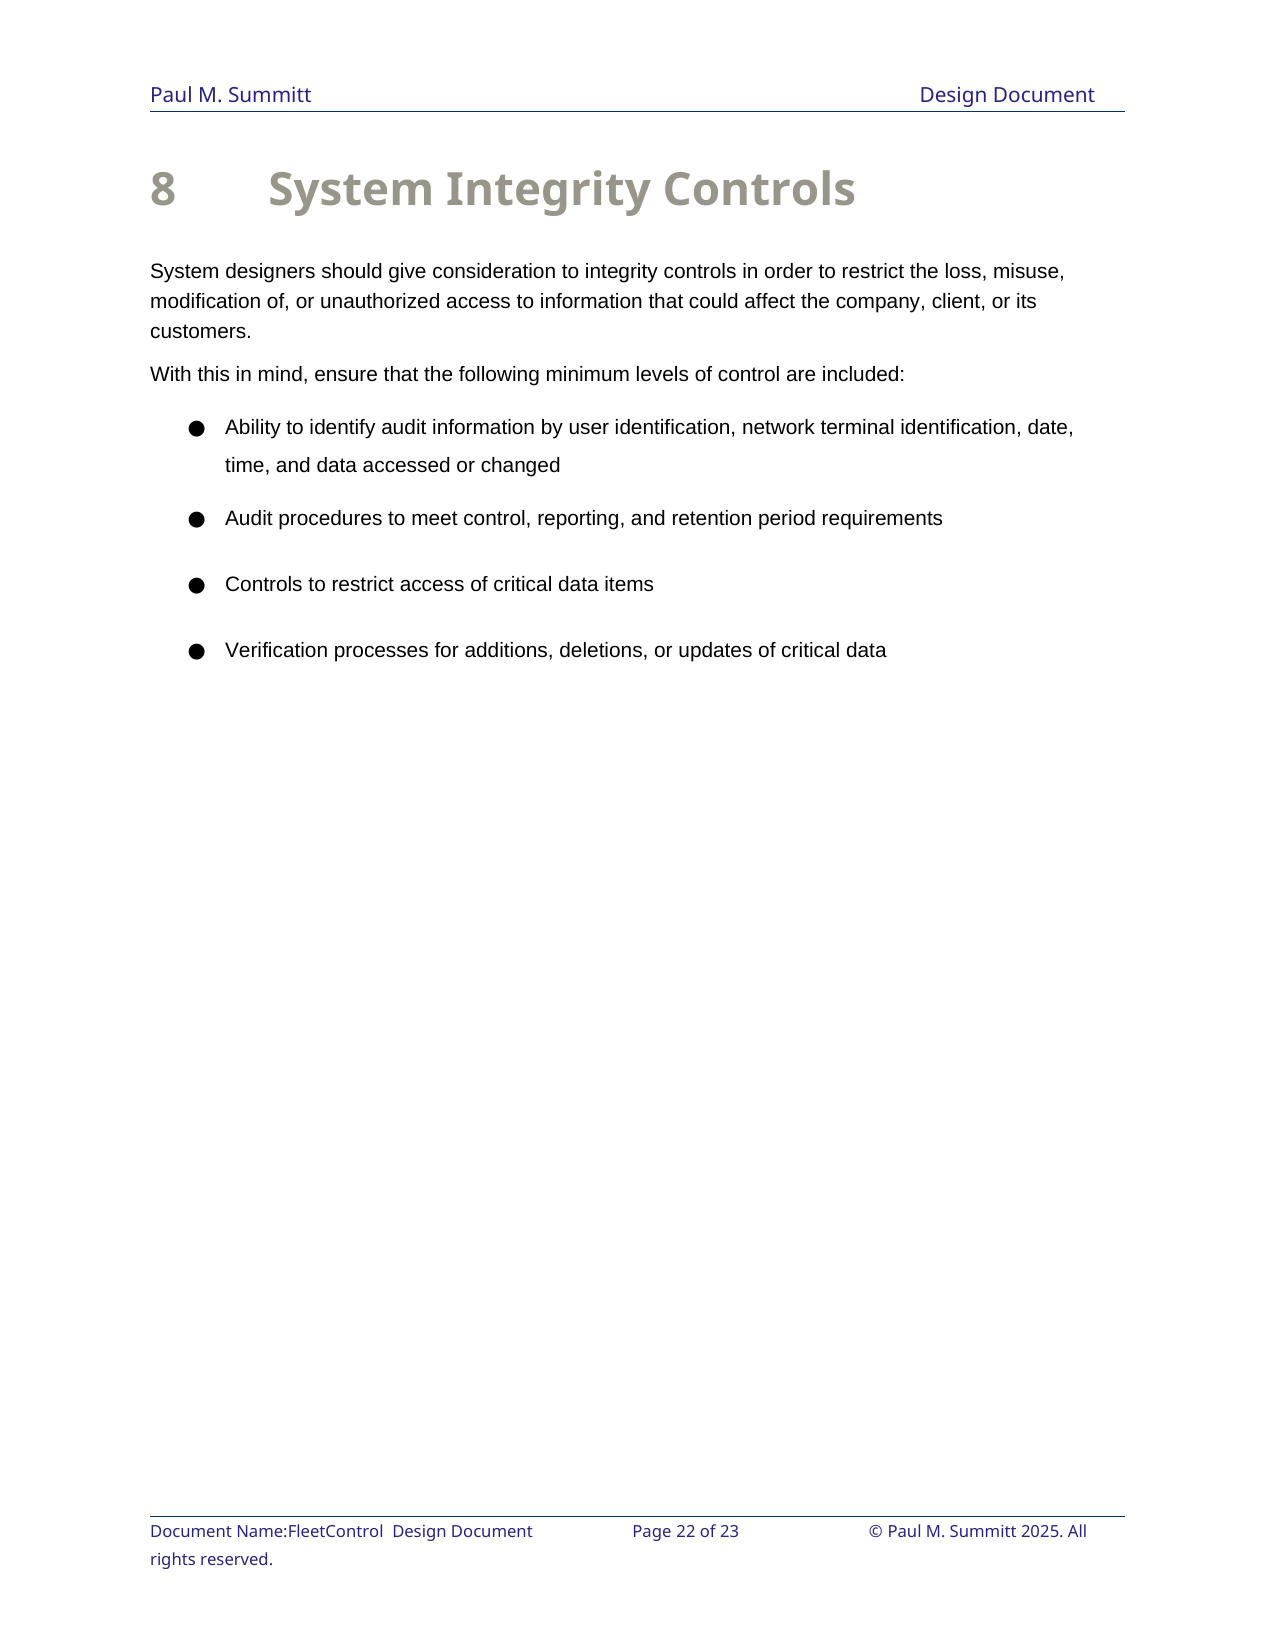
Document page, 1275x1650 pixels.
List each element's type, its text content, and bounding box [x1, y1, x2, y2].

text With this in mind, ensure that the following minimum levels of control are included: [150, 361, 1125, 385]
list Ability to identify audit information by user identification, network terminal identification, date, time, and data accessed or changed [187, 404, 1125, 476]
list Audit procedures to meet control, reporting, and retention period requirements [187, 495, 1125, 537]
subtitle System Integrity Controls [150, 156, 1125, 219]
list Controls to restrict access of critical data items [187, 561, 1125, 603]
text System designers should give consideration to integrity controls in order to restrict the loss, misuse, modification of, or unauthorized access to information that could affect the company, client, or its customers. [150, 259, 1125, 343]
list Verification processes for additions, deletions, or updates of critical data [187, 626, 1125, 669]
